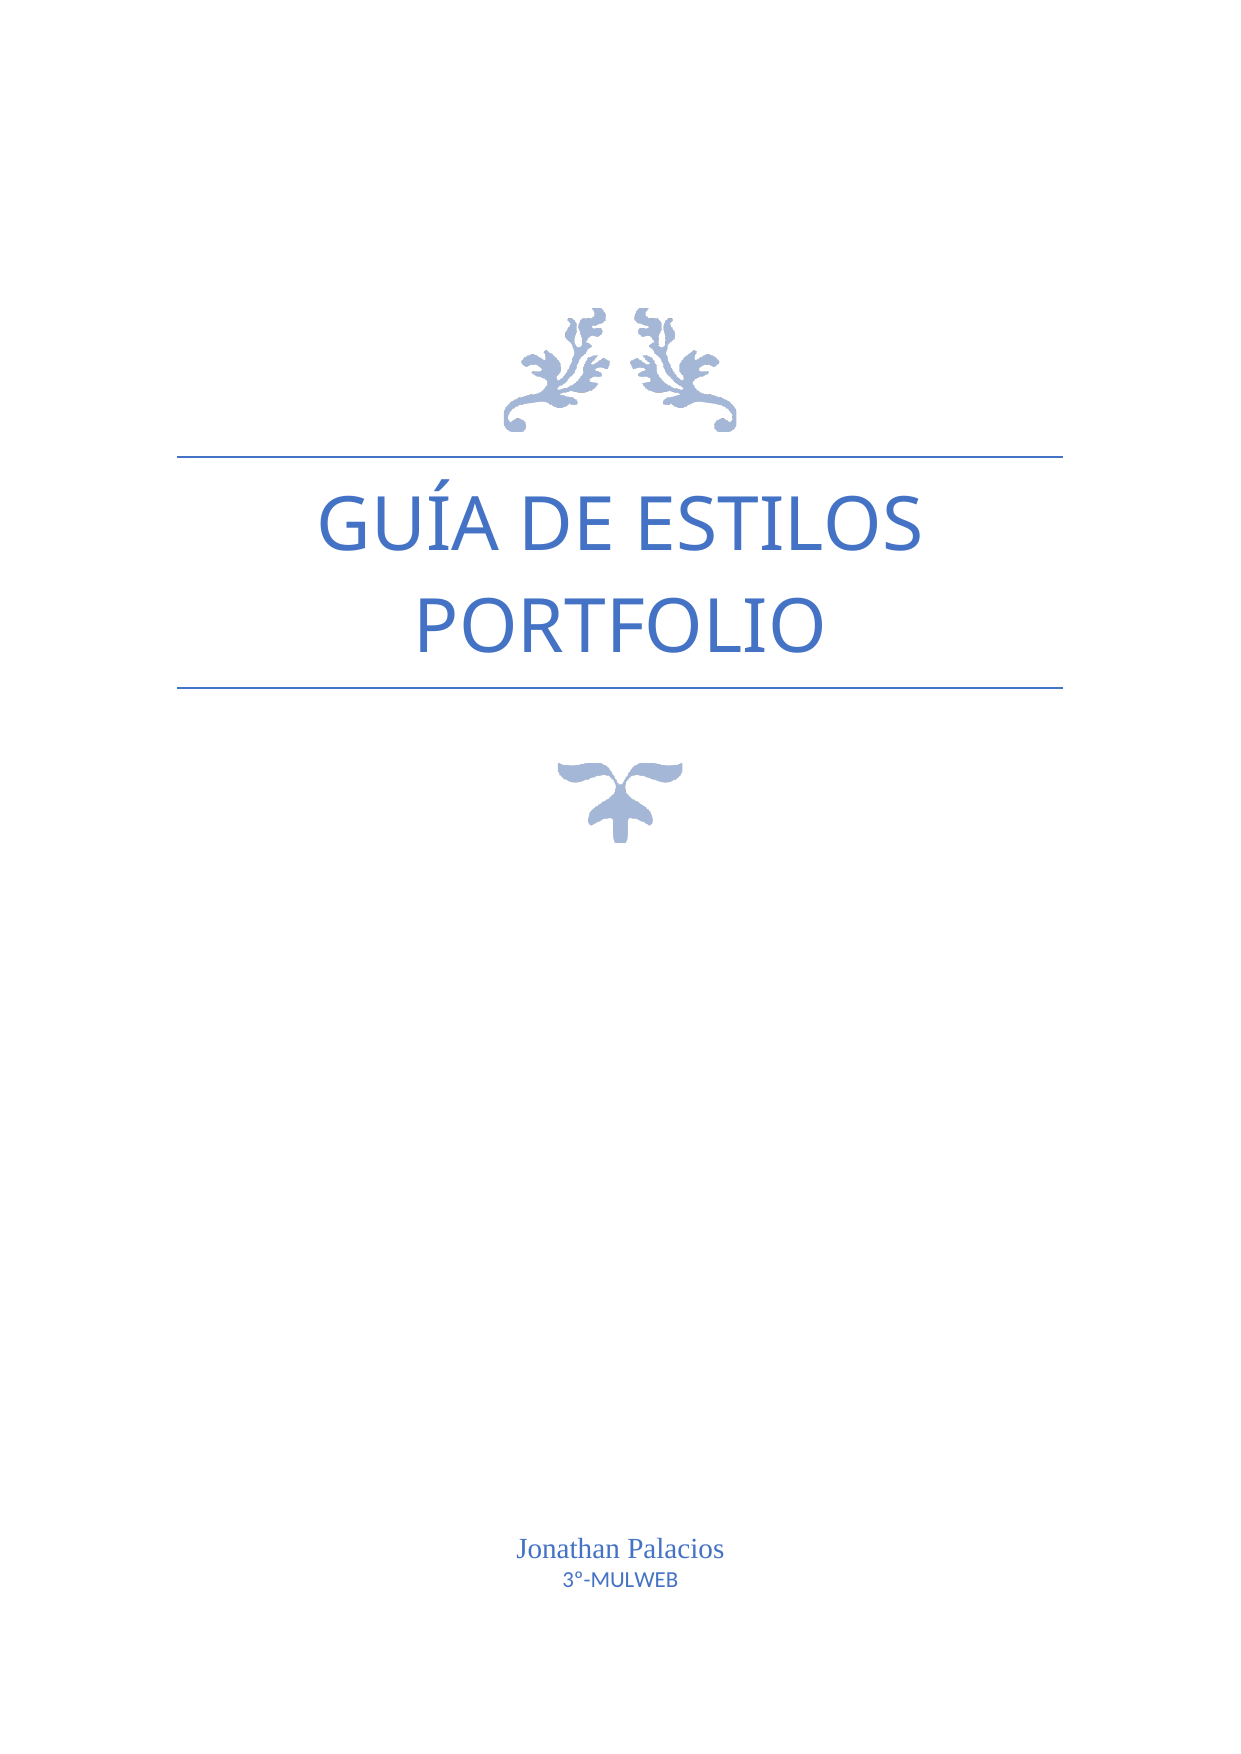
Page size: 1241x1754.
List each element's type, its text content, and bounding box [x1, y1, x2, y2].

text Jonathan Palacios [177, 1532, 1063, 1565]
text 3º-MULWEB [177, 1565, 1063, 1593]
text guía de estilos portfolio [177, 458, 1063, 687]
